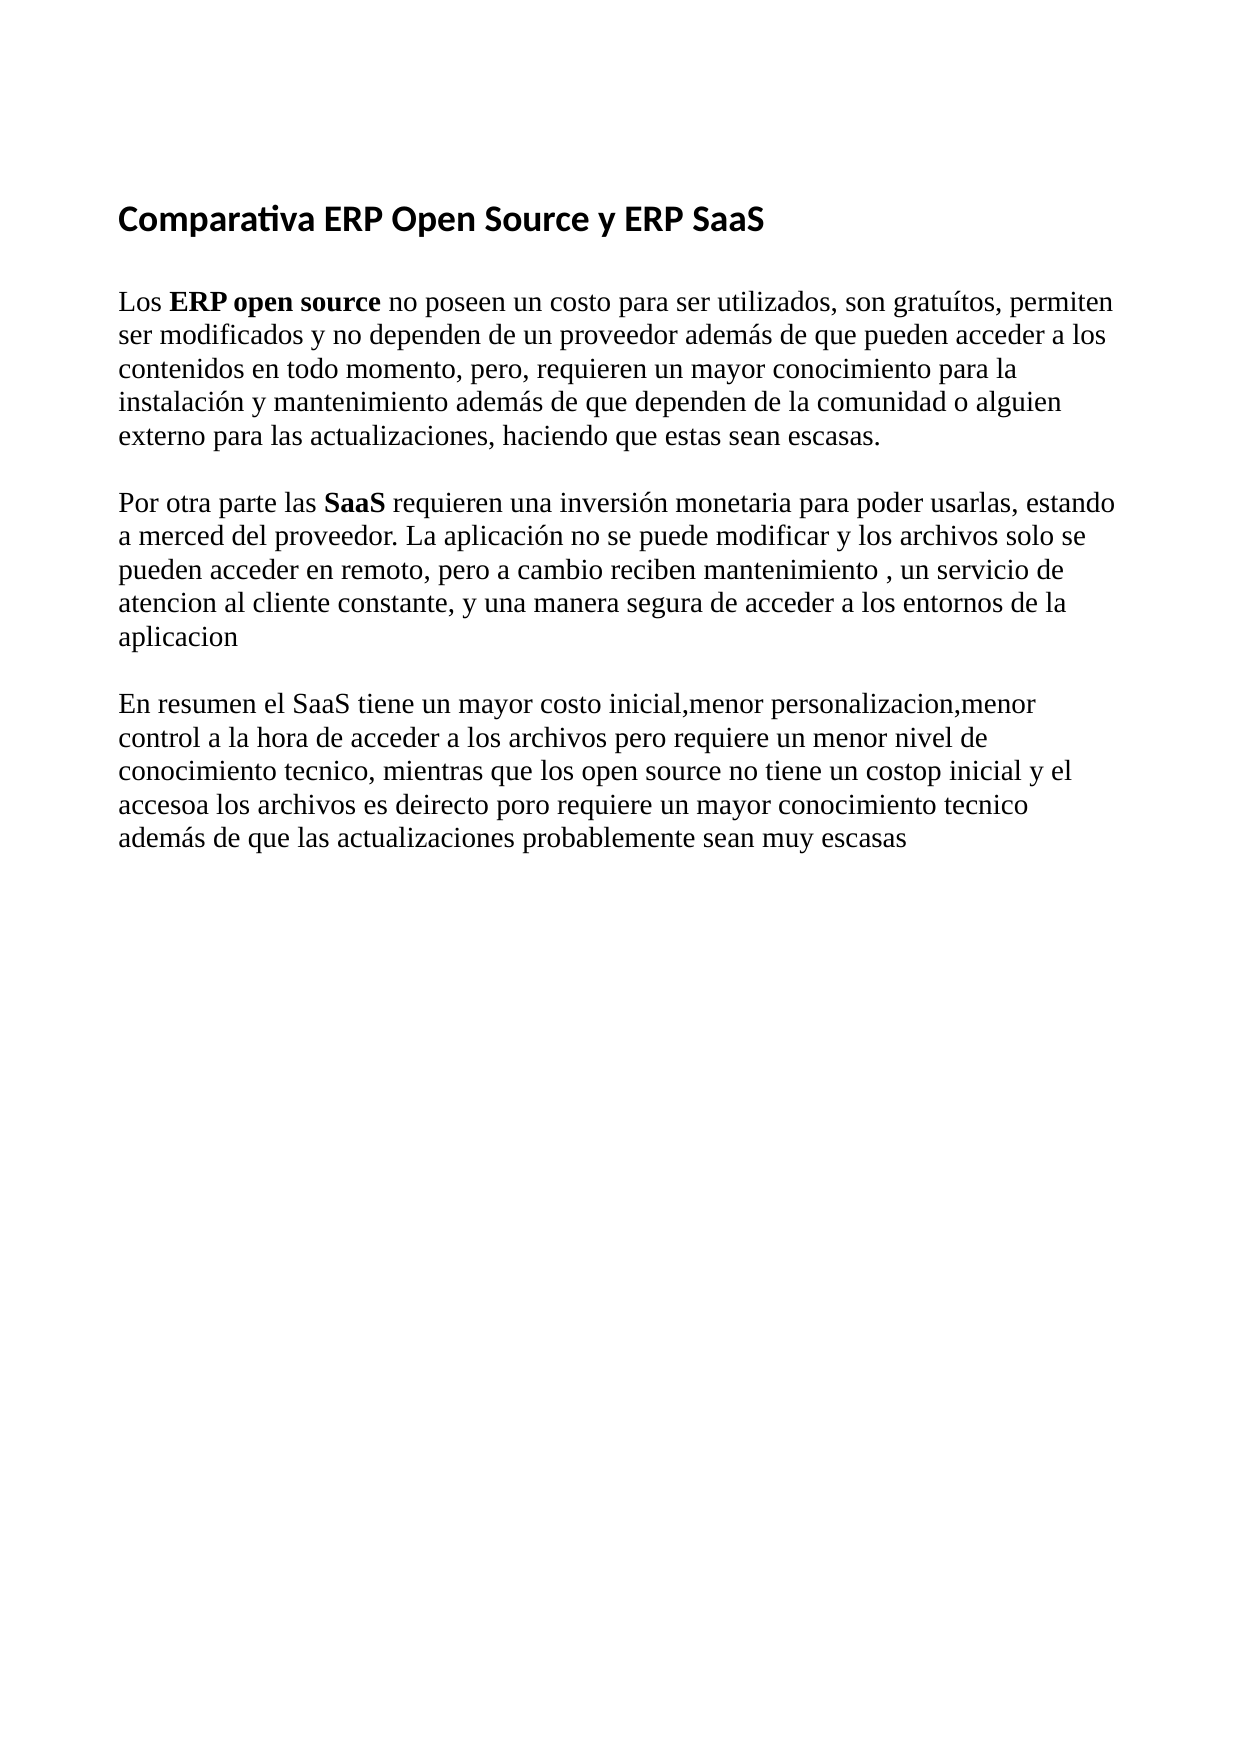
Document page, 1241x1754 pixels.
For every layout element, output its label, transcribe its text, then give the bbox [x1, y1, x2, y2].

text En resumen el SaaS tiene un mayor costo inicial,menor personalizacion,menor control a la hora de acceder a los archivos pero requiere un menor nivel de conocimiento tecnico, mientras que los open source no tiene un costop inicial y el accesoa los archivos es deirecto poro requiere un mayor conocimiento tecnico además de que las actualizaciones probablemente sean muy escasas [118, 686, 1122, 854]
text Comparativa ERP Open Source y ERP SaaS [118, 195, 1122, 241]
text Por otra parte las SaaS requieren una inversión monetaria para poder usarlas, estando a merced del proveedor. La aplicación no se puede modificar y los archivos solo se pueden acceder en remoto, pero a cambio reciben mantenimiento , un servicio de atencion al cliente constante, y una manera segura de acceder a los entornos de la aplicacion [118, 485, 1122, 653]
text Los ERP open source no poseen un costo para ser utilizados, son gratuítos, permiten ser modificados y no dependen de un proveedor además de que pueden acceder a los contenidos en todo momento, pero, requieren un mayor conocimiento para la instalación y mantenimiento además de que dependen de la comunidad o alguien externo para las actualizaciones, haciendo que estas sean escasas. [118, 284, 1122, 451]
